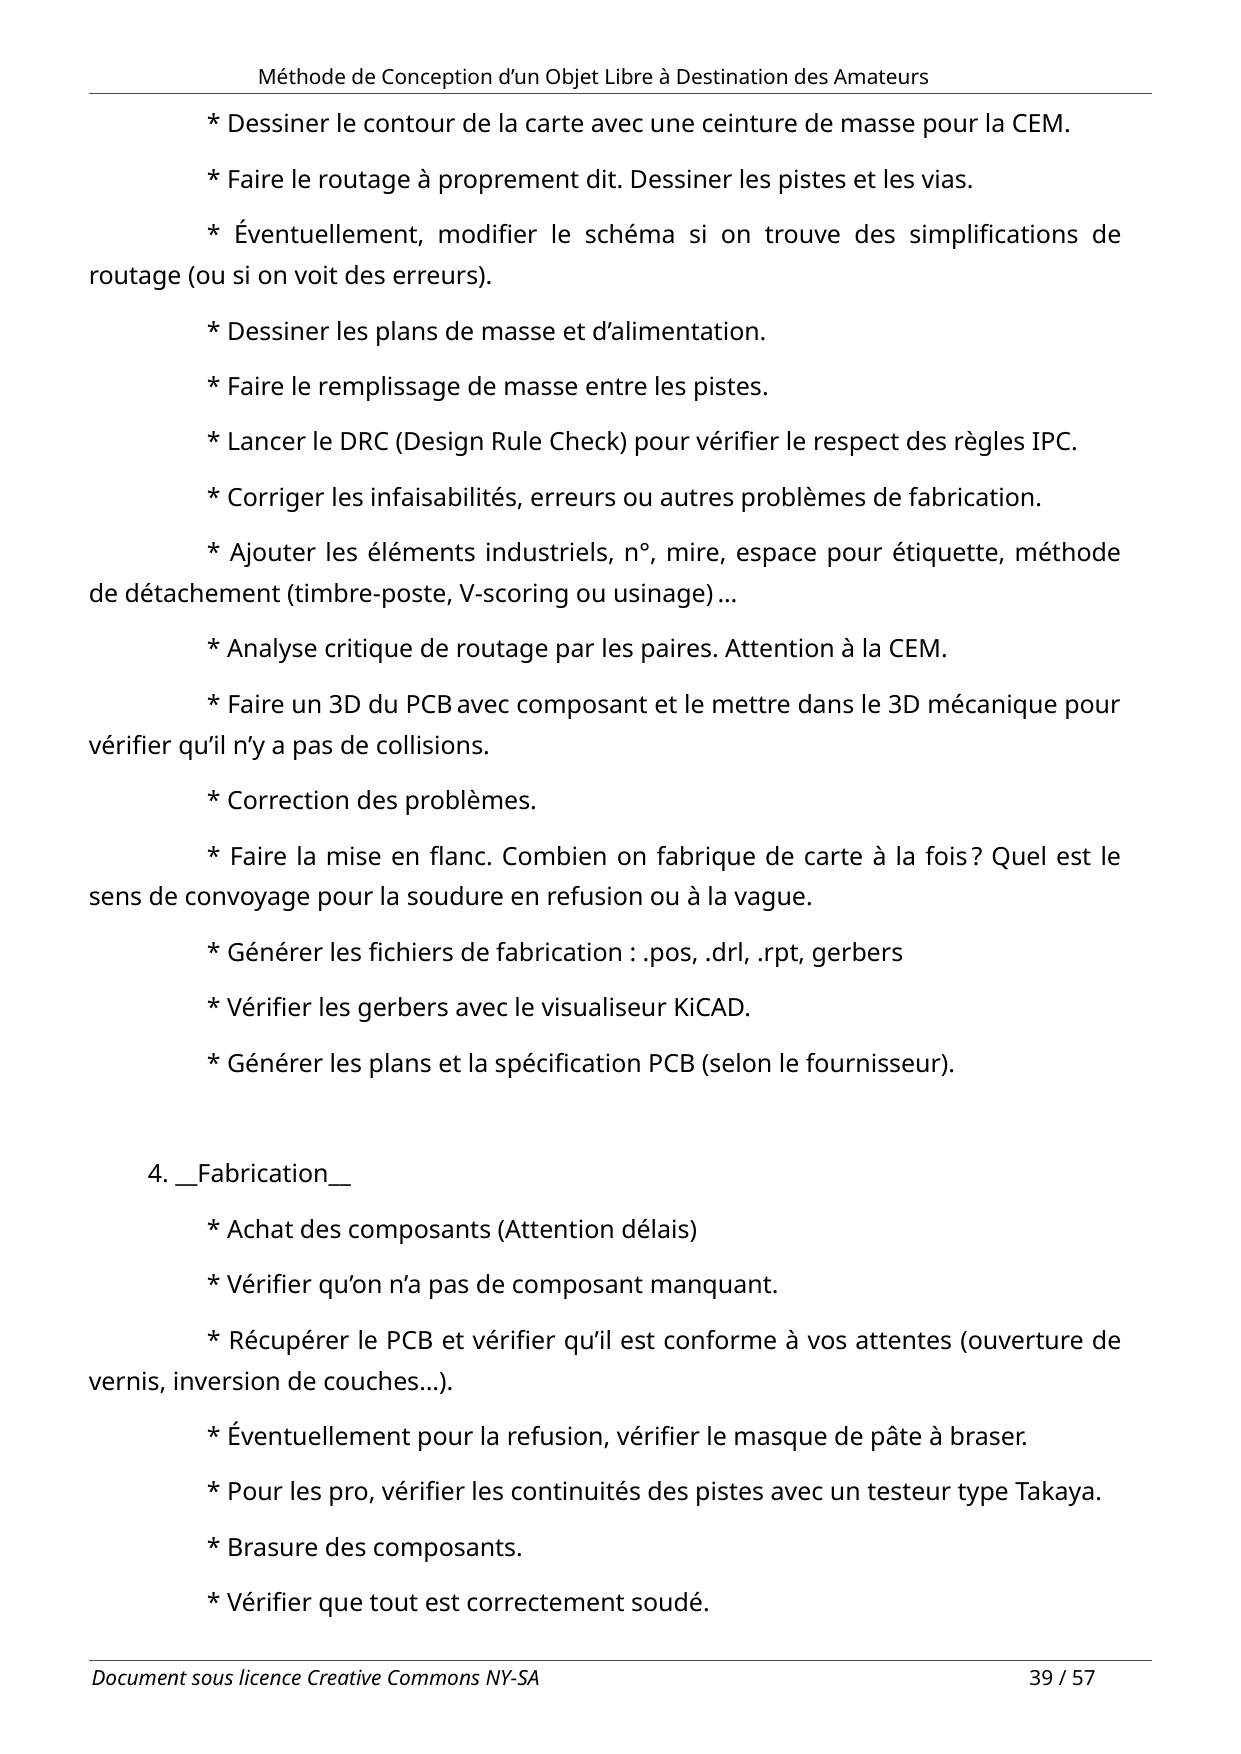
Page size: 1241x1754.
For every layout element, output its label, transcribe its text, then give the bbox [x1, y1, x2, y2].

text * Vérifier que tout est correctement soudé. [88, 1585, 1122, 1619]
text * Corriger les infaisabilités, erreurs ou autres problèmes de fabrication. [88, 479, 1122, 513]
text * Faire la mise en flanc. Combien on fabrique de carte à la fois ? Quel est le sens de convoyage pour la soudure en refusion ou à la vague. [88, 838, 1122, 913]
text * Lancer le DRC (Design Rule Check) pour vérifier le respect des règles IPC. [88, 424, 1122, 458]
text * Générer les plans et la spécification PCB (selon le fournisseur). [88, 1045, 1122, 1079]
text * Ajouter les éléments industriels, n°, mire, espace pour étiquette, méthode de détachement (timbre‑poste, V‑scoring ou usinage) … [88, 535, 1122, 610]
text * Faire le remplissage de masse entre les pistes. [88, 369, 1122, 403]
text * Brasure des composants. [88, 1529, 1122, 1563]
text * Analyse critique de routage par les paires. Attention à la CEM. [88, 631, 1122, 665]
text 4. __Fabrication__ [88, 1156, 1122, 1190]
text * Faire le routage à proprement dit. Dessiner les pistes et les vias. [88, 162, 1122, 196]
text * Faire un 3D du PCB avec composant et le mettre dans le 3D mécanique pour vérifier qu’il n’y a pas de collisions. [88, 687, 1122, 761]
text * Éventuellement pour la refusion, vérifier le masque de pâte à braser. [88, 1419, 1122, 1453]
text * Récupérer le PCB et vérifier qu’il est conforme à vos attentes (ouverture de vernis, inversion de couches…). [88, 1322, 1122, 1397]
text * Correction des problèmes. [88, 783, 1122, 817]
text * Générer les fichiers de fabrication : .pos, .drl, .rpt, gerbers [88, 934, 1122, 968]
text * Pour les pro, vérifier les continuités des pistes avec un testeur type Takaya. [88, 1474, 1122, 1508]
text * Dessiner les plans de masse et d’alimentation. [88, 313, 1122, 347]
text * Vérifier les gerbers avec le visualiseur KiCAD. [88, 990, 1122, 1024]
text * Dessiner le contour de la carte avec une ceinture de masse pour la CEM. [88, 106, 1122, 140]
text * Éventuellement, modifier le schéma si on trouve des simplifications de routage (ou si on voit des erreurs). [88, 217, 1122, 292]
text * Achat des composants (Attention délais) [88, 1212, 1122, 1246]
text * Vérifier qu’on n’a pas de composant manquant. [88, 1267, 1122, 1301]
